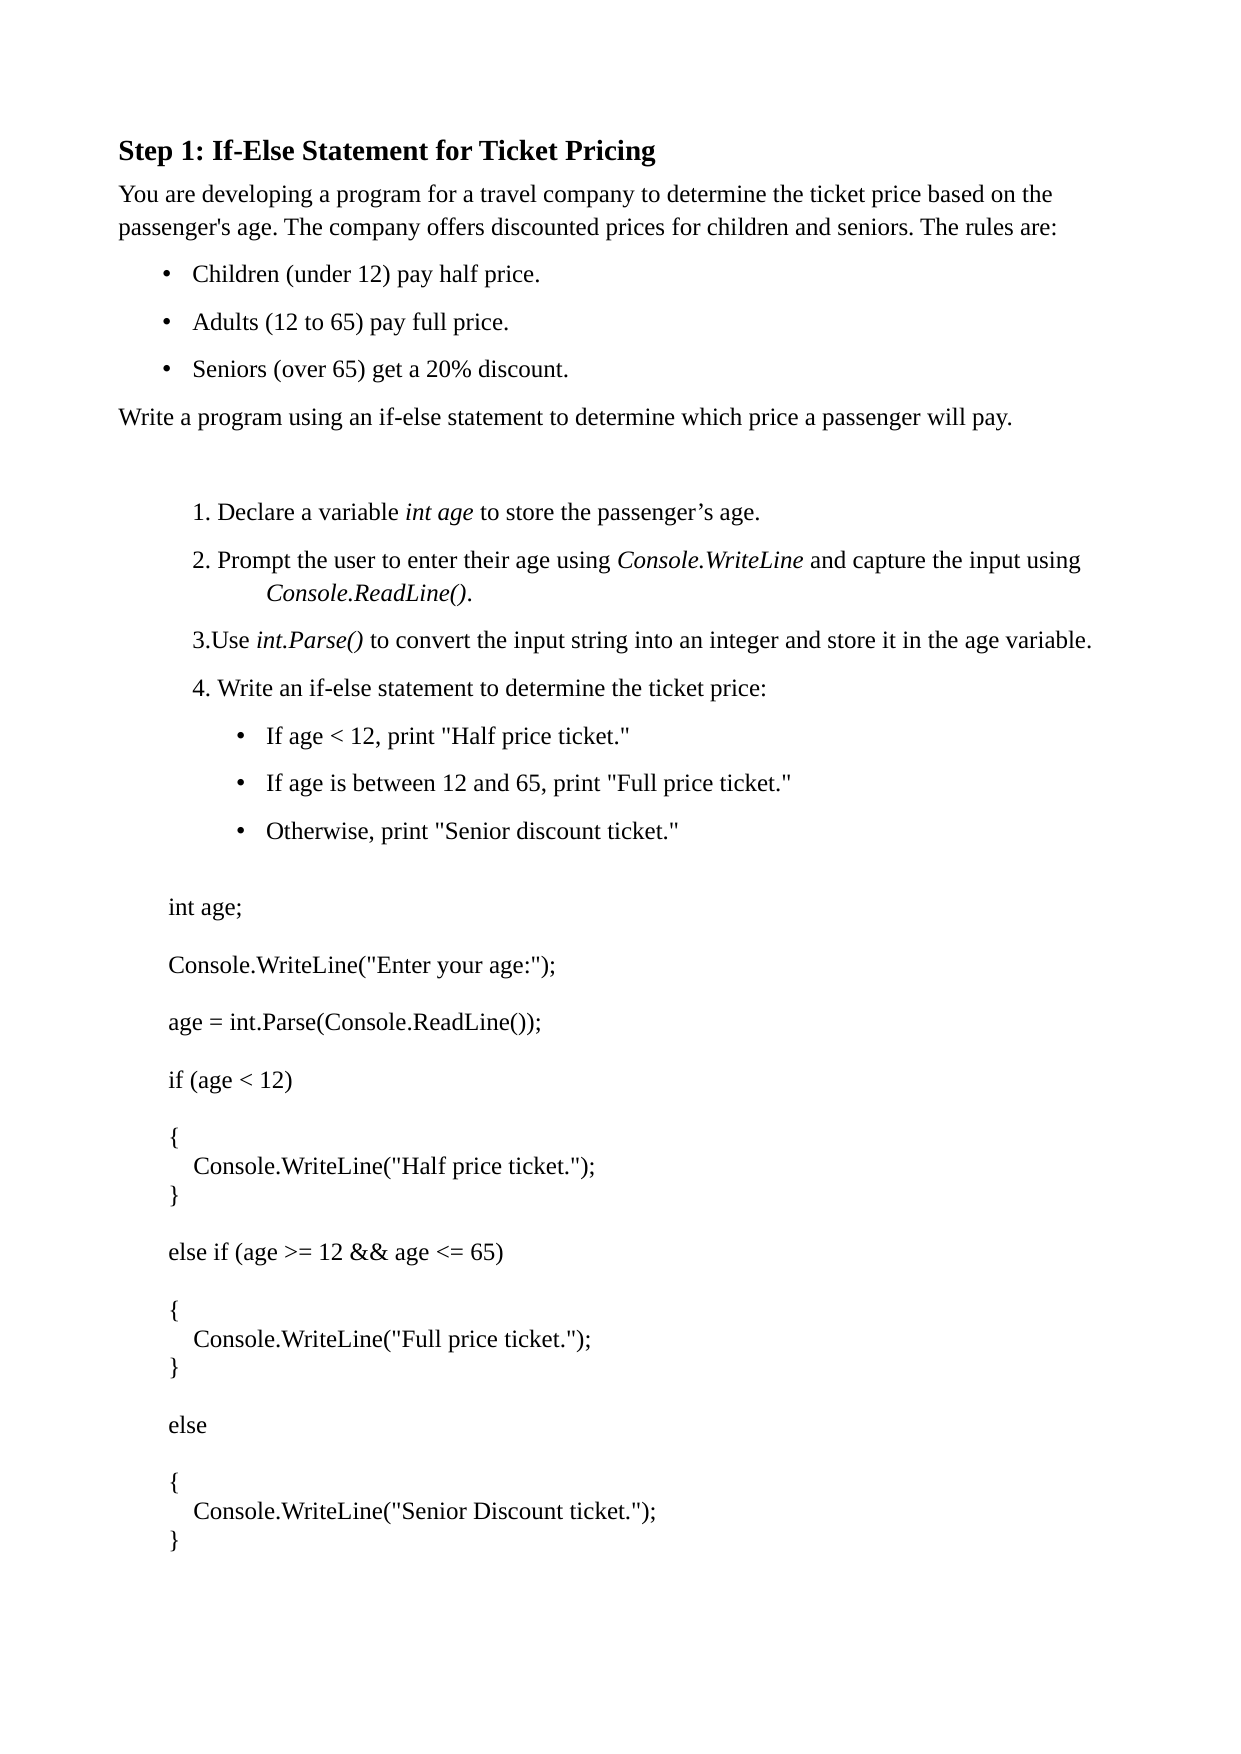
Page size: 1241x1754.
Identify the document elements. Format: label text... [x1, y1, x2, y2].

text Write a program using an if-else statement to determine which price a passenger will pay. [118, 402, 1122, 431]
list Otherwise, print "Senior discount ticket." [236, 816, 1122, 845]
text 1. Declare a variable int age to store the passenger’s age. [118, 497, 1122, 526]
list Adults (12 to 65) pay full price. [162, 307, 1122, 336]
list Children (under 12) pay half price. [162, 259, 1122, 288]
subtitle Step 1: If-Else Statement for Ticket Pricing [118, 133, 1122, 166]
list 4. Write an if-else statement to determine the ticket price: [162, 673, 1122, 702]
list If age < 12, print "Half price ticket." [236, 721, 1122, 749]
text You are developing a program for a travel company to determine the ticket price based on the passenger's age. The company offers discounted prices for children and seniors. The rules are: [118, 179, 1122, 241]
list If age is between 12 and 65, print "Full price ticket." [236, 768, 1122, 797]
list 3.Use int.Parse() to convert the input string into an integer and store it in the age variable. [162, 626, 1122, 654]
text 2. Prompt the user to enter their age using Console.WriteLine and capture the input using Console.ReadLine(). [118, 545, 1122, 607]
list Seniors (over 65) get a 20% discount. [162, 354, 1122, 383]
text int age; Console.WriteLine("Enter your age:"); age = int.Parse(Console.ReadLine()); if (age < 12) { Console.WriteLine("Half price ticket."); } else if (age >= 12 && age <= 65) { Console.WriteLine("Full price ticket."); } else { Console.WriteLine("Senior Discount ticket."); } [118, 892, 1122, 1554]
